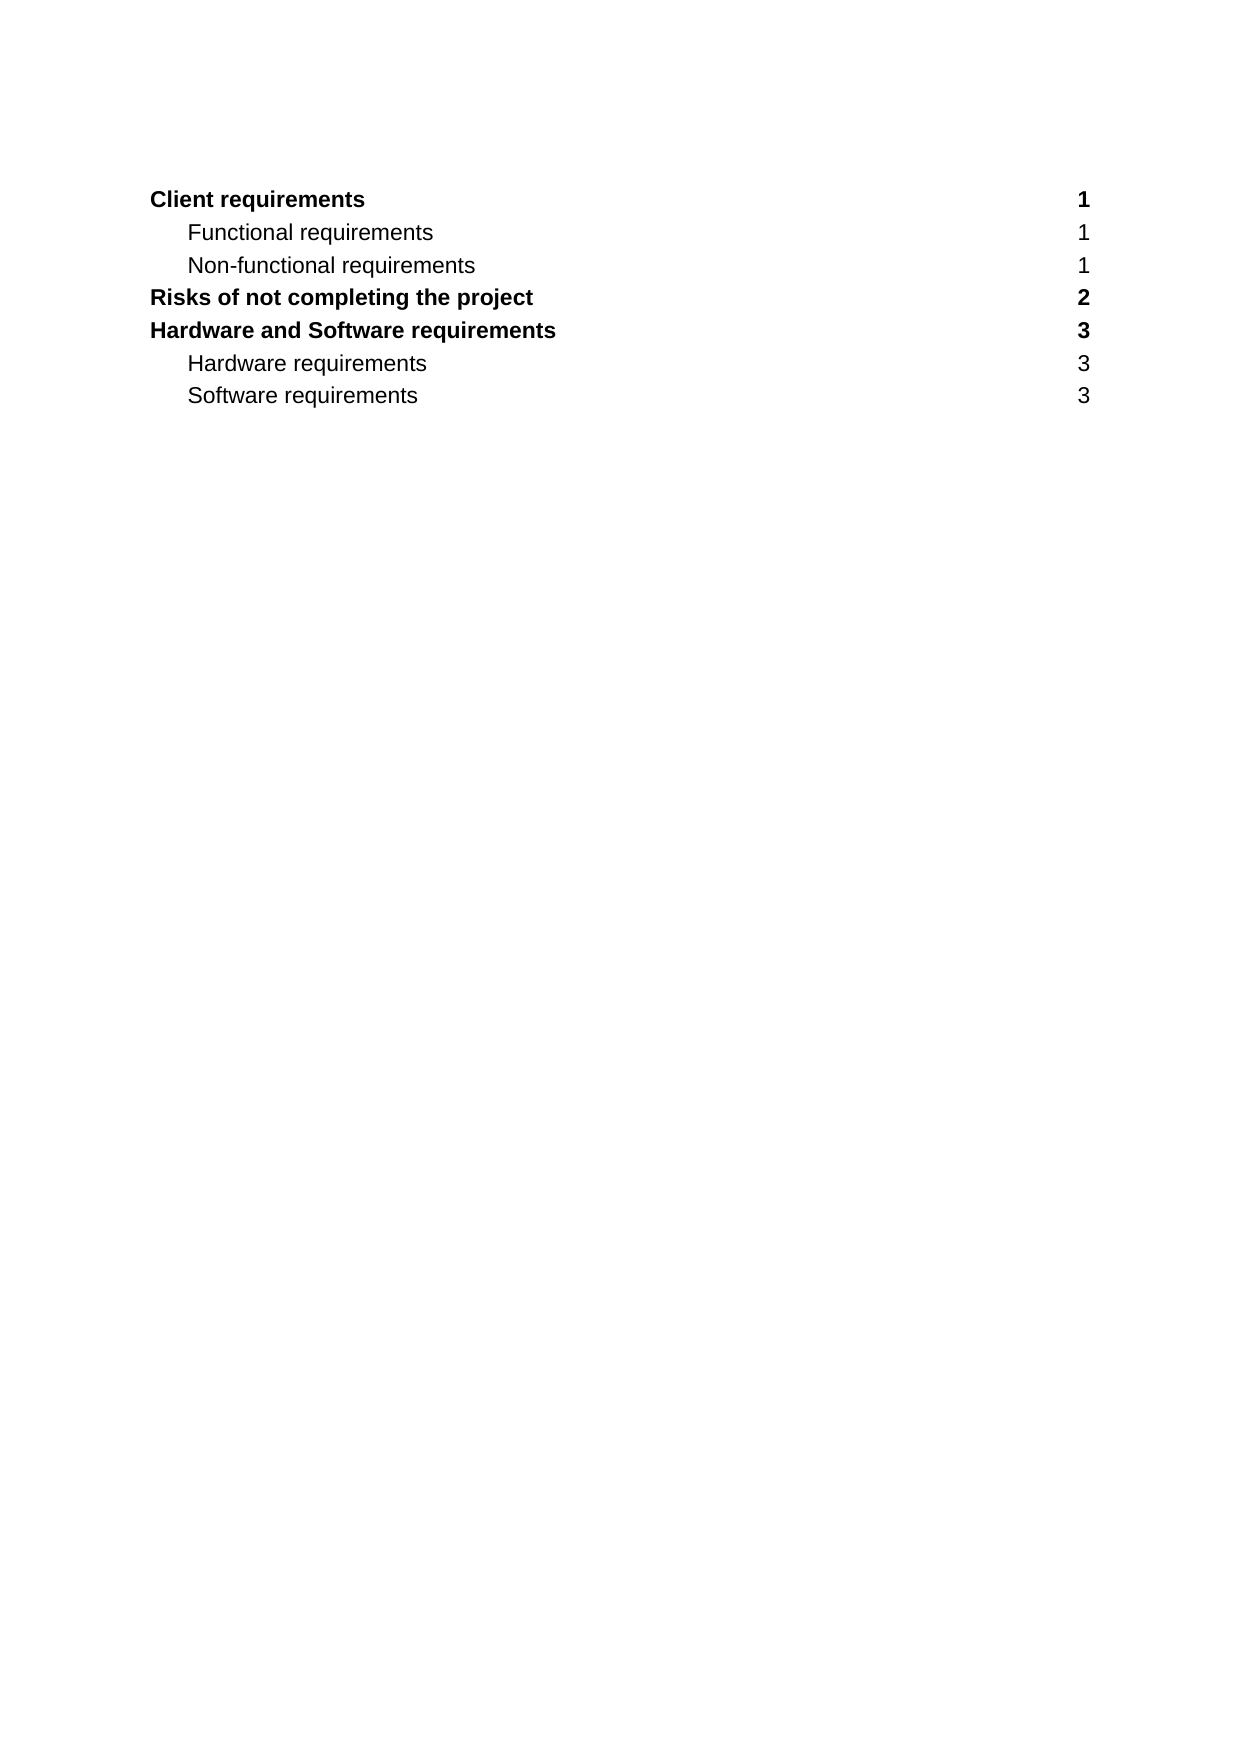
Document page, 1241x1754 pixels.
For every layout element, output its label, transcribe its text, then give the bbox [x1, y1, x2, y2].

text Risks of not completing the project 2 [150, 284, 1090, 311]
text Functional requirements 1 [187, 219, 1090, 245]
text Software requirements 3 [187, 382, 1090, 408]
text Hardware requirements 3 [187, 349, 1090, 376]
text Hardware and Software requirements 3 [150, 317, 1090, 343]
text Client requirements 1 [150, 186, 1090, 213]
text Non-functional requirements 1 [187, 252, 1090, 278]
